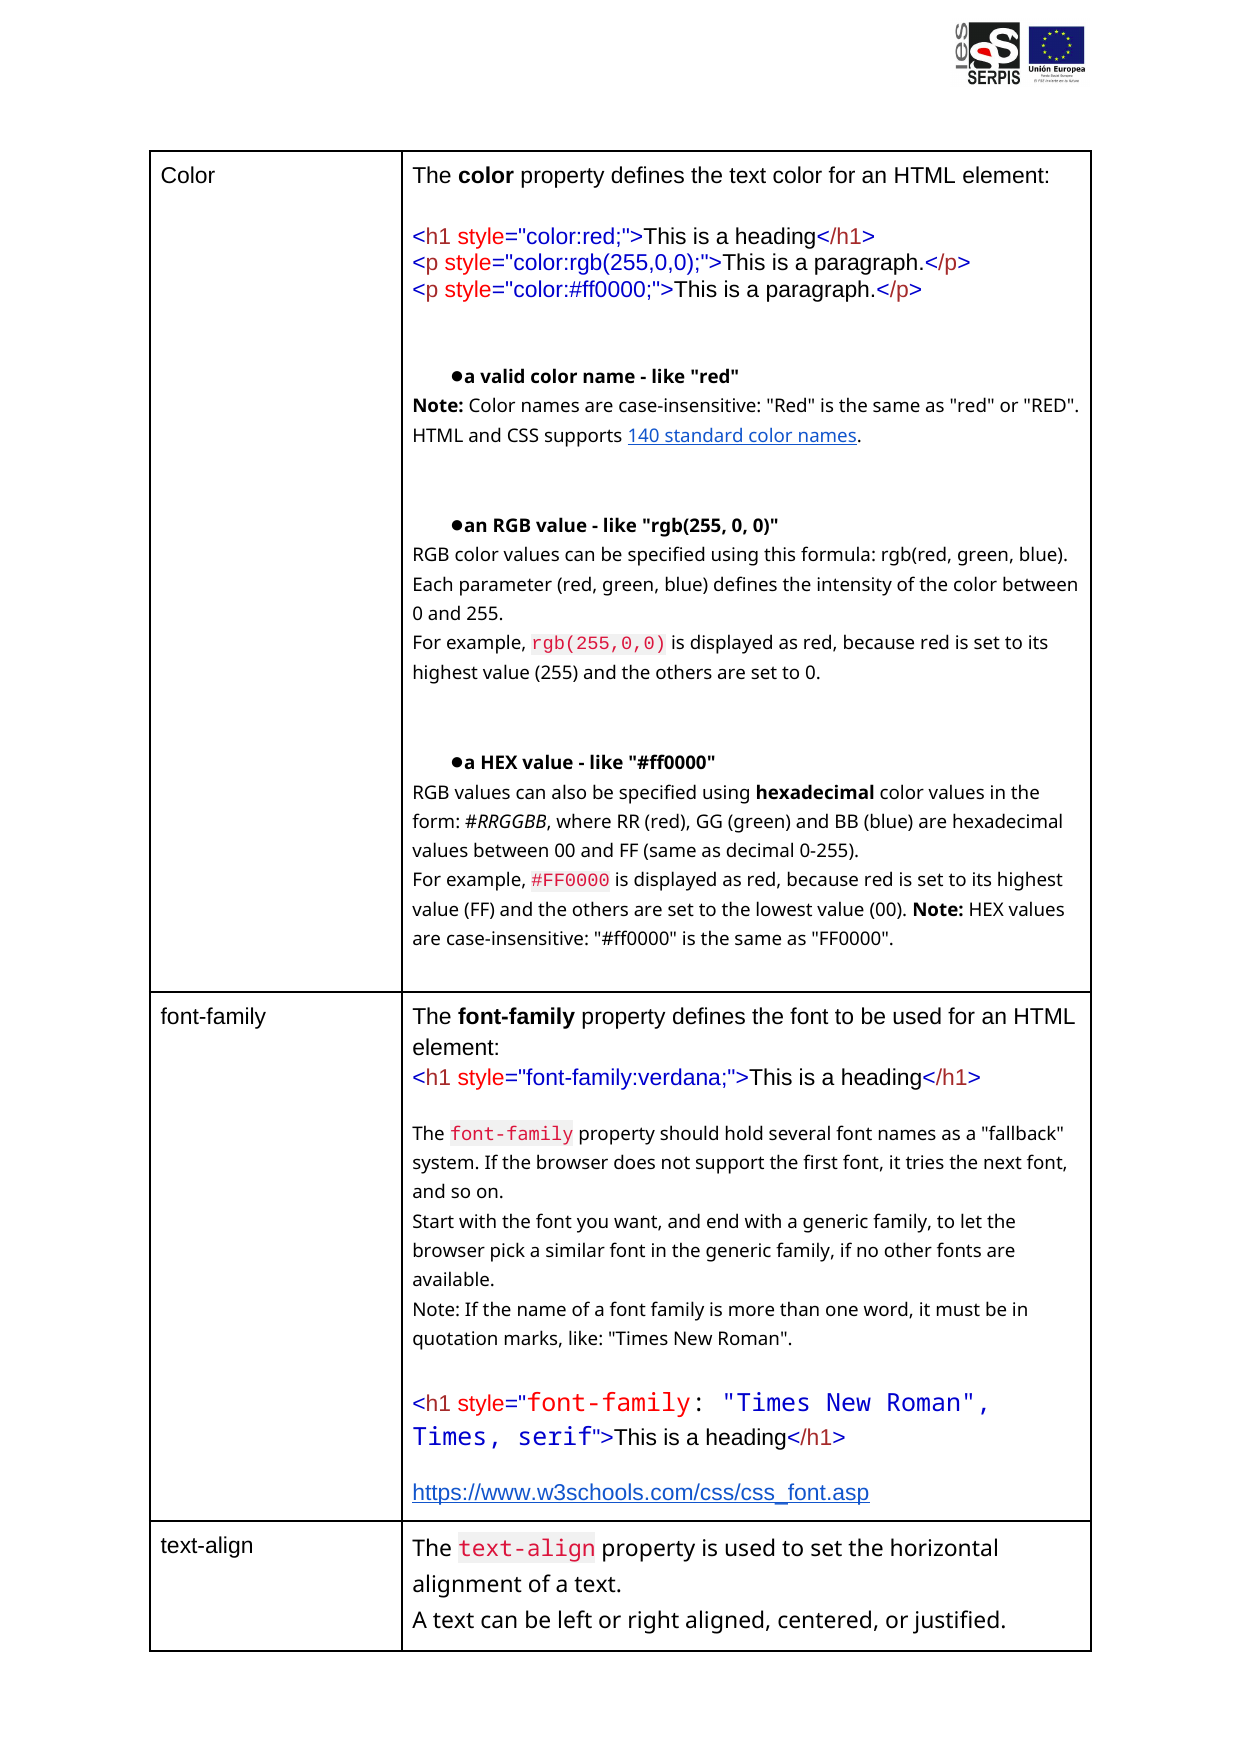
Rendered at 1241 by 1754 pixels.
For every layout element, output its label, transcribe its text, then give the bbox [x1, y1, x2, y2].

table_cell text-align [151, 1522, 401, 1649]
table_cell The font-family property defines the font to be used for an HTML element: <h1 style="font-family:verdana;">This is a heading</h1> The font-family property should hold several font names as a "fallback" system. If the browser does not support the first font, it tries the next font, and so on. Start with the font you want, and end with a generic family, to let the browser pick a similar font in the generic family, if no other fonts are available. Note: If the name of a font family is more than one word, it must be in quotation marks, like: "Times New Roman". <h1 style="font-family: "Times New Roman", Times, serif">This is a heading</h1> https://www.w3schools.com/css/css_font.asp [403, 993, 1090, 1520]
table_cell Color [151, 152, 401, 991]
table_cell The text-align property is used to set the horizontal alignment of a text. A text can be left or right aligned, centered, or justified. [403, 1522, 1090, 1649]
table_cell The color property defines the text color for an HTML element: <h1 style="color:red;">This is a heading</h1> <p style="color:rgb(255,0,0);">This is a paragraph.</p> <p style="color:#ff0000;">This is a paragraph.</p> a valid color name - like "red" Note: Color names are case-insensitive: "Red" is the same as "red" or "RED". HTML and CSS supports 140 standard color names. an RGB value - like "rgb(255, 0, 0)" RGB color values can be specified using this formula: rgb(red, green, blue). Each parameter (red, green, blue) defines the intensity of the color between 0 and 255. For example, rgb(255,0,0) is displayed as red, because red is set to its highest value (255) and the others are set to 0. a HEX value - like "#ff0000" RGB values can also be specified using hexadecimal color values in the form: #RRGGBB, where RR (red), GG (green) and BB (blue) are hexadecimal values between 00 and FF (same as decimal 0-255). For example, #FF0000 is displayed as red, because red is set to its highest value (FF) and the others are set to the lowest value (00). Note: HEX values are case-insensitive: "#ff0000" is the same as "FF0000". [403, 152, 1090, 991]
table_cell font-family [151, 993, 401, 1520]
